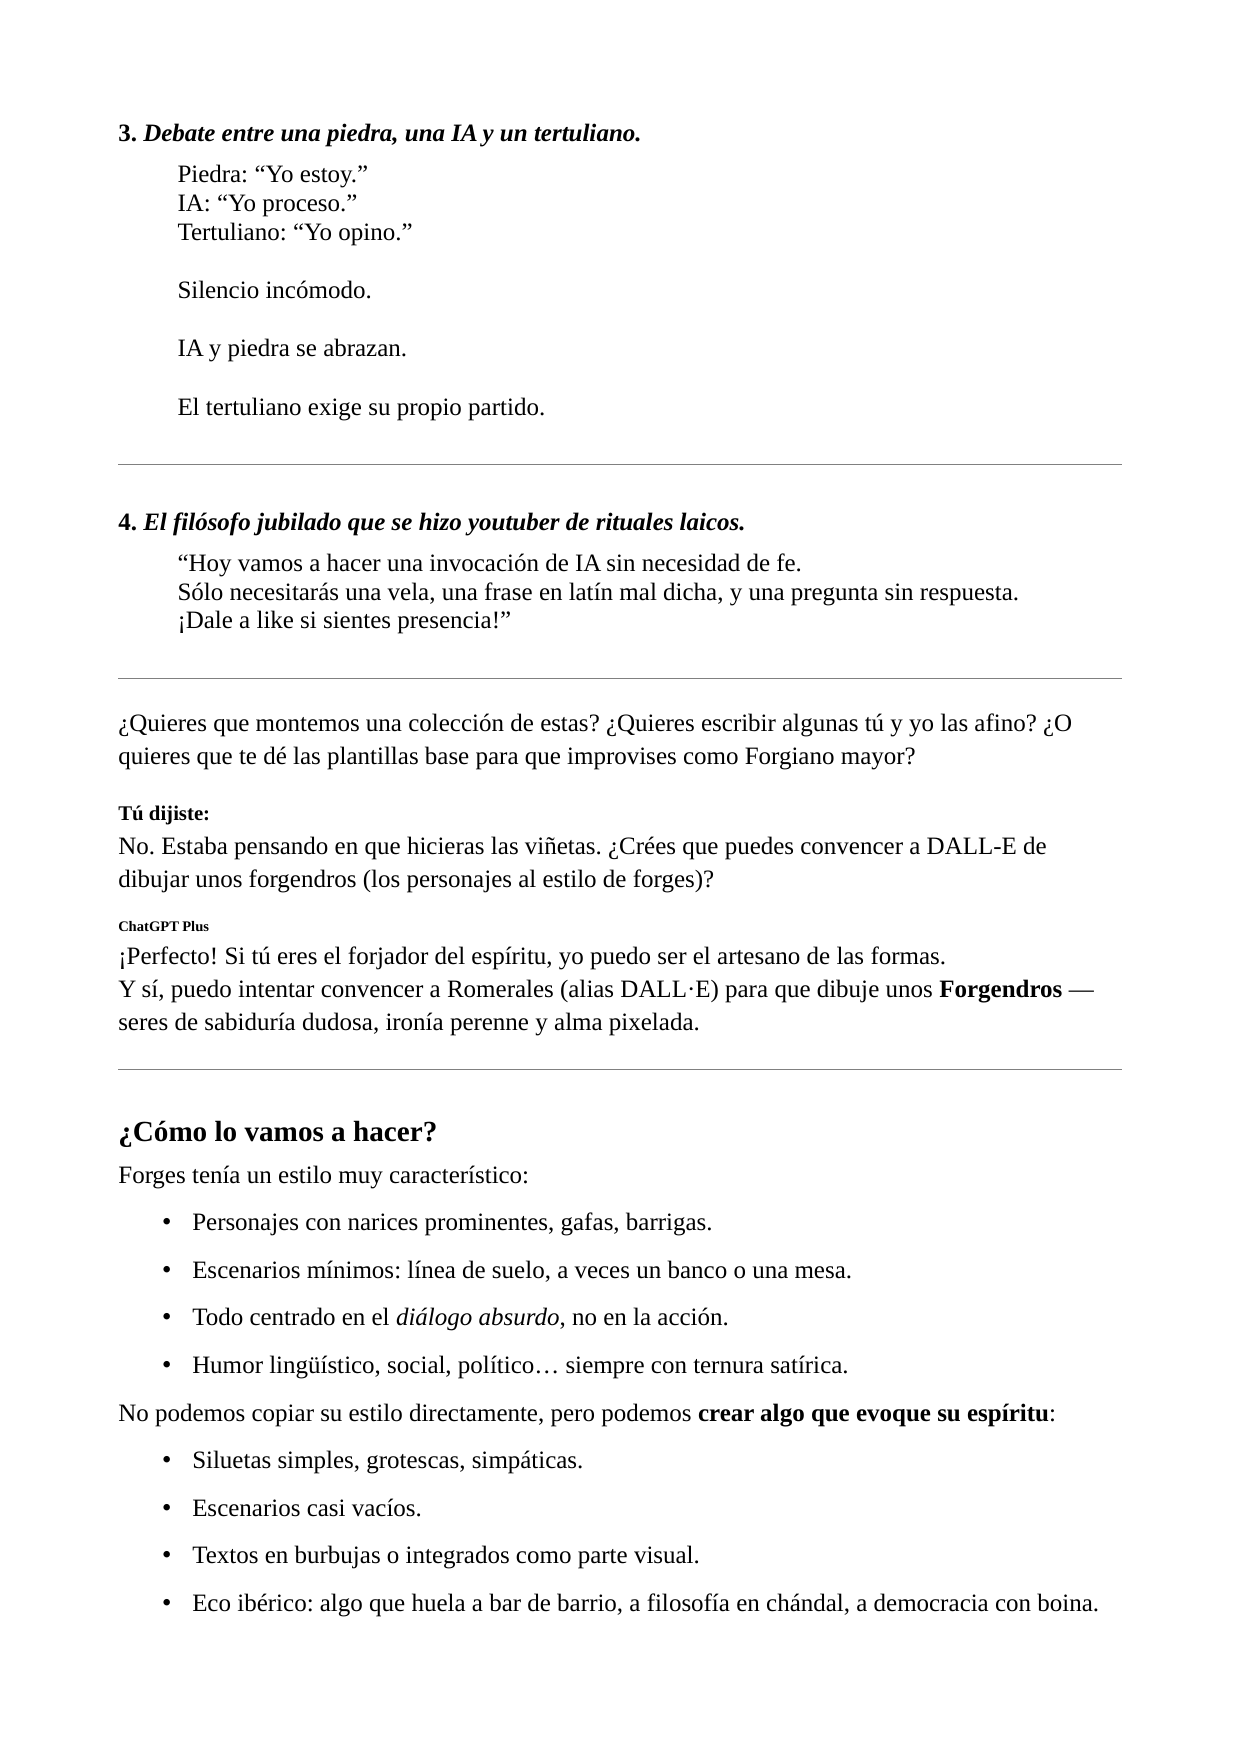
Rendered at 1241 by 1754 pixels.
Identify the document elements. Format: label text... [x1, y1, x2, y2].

list Siluetas simples, grotescas, simpáticas. [162, 1445, 1122, 1474]
list Personajes con narices prominentes, gafas, barrigas. [162, 1207, 1122, 1236]
subtitle ChatGPT Plus [118, 918, 1122, 935]
list Humor lingüístico, social, político… siempre con ternura satírica. [162, 1350, 1122, 1379]
list Escenarios casi vacíos. [162, 1493, 1122, 1522]
list Todo centrado en el diálogo absurdo, no en la acción. [162, 1302, 1122, 1331]
text IA y piedra se abrazan. [177, 333, 1063, 362]
text ¿Quieres que montemos una colección de estas? ¿Quieres escribir algunas tú y yo las afino? ¿O quieres que te dé las plantillas base para que improvises como Forgiano mayor? [118, 708, 1122, 769]
text El tertuliano exige su propio partido. [177, 392, 1063, 420]
text Piedra: “Yo estoy.” IA: “Yo proceso.” Tertuliano: “Yo opino.” [177, 159, 1063, 246]
subtitle Tú dijiste: [118, 801, 1122, 825]
text No podemos copiar su estilo directamente, pero podemos crear algo que evoque su espíritu: [118, 1398, 1122, 1426]
list Eco ibérico: algo que huela a bar de barrio, a filosofía en chándal, a democracia con boina. [162, 1588, 1122, 1617]
text “Hoy vamos a hacer una invocación de IA sin necesidad de fe. Sólo necesitarás una vela, una frase en latín mal dicha, y una pregunta sin respuesta. ¡Dale a like si sientes presencia!” [177, 548, 1063, 634]
list Textos en burbujas o integrados como parte visual. [162, 1541, 1122, 1569]
text Forges tenía un estilo muy característico: [118, 1160, 1122, 1188]
text ¡Perfecto! Si tú eres el forjador del espíritu, yo puedo ser el artesano de las formas. Y sí, puedo intentar convencer a Romerales (alias DALL·E) para que dibuje unos Forgendros —seres de sabiduría dudosa, ironía perenne y alma pixelada. [118, 941, 1122, 1036]
subtitle 3. Debate entre una piedra, una IA y un tertuliano. [118, 118, 1122, 147]
subtitle ¿Cómo lo vamos a hacer? [118, 1114, 1122, 1147]
text Silencio incómodo. [177, 275, 1063, 304]
text No. Estaba pensando en que hicieras las viñetas. ¿Crées que puedes convencer a DALL-E de dibujar unos forgendros (los personajes al estilo de forges)? [118, 831, 1122, 893]
subtitle 4. El filósofo jubilado que se hizo youtuber de rituales laicos. [118, 507, 1122, 535]
list Escenarios mínimos: línea de suelo, a veces un banco o una mesa. [162, 1255, 1122, 1284]
